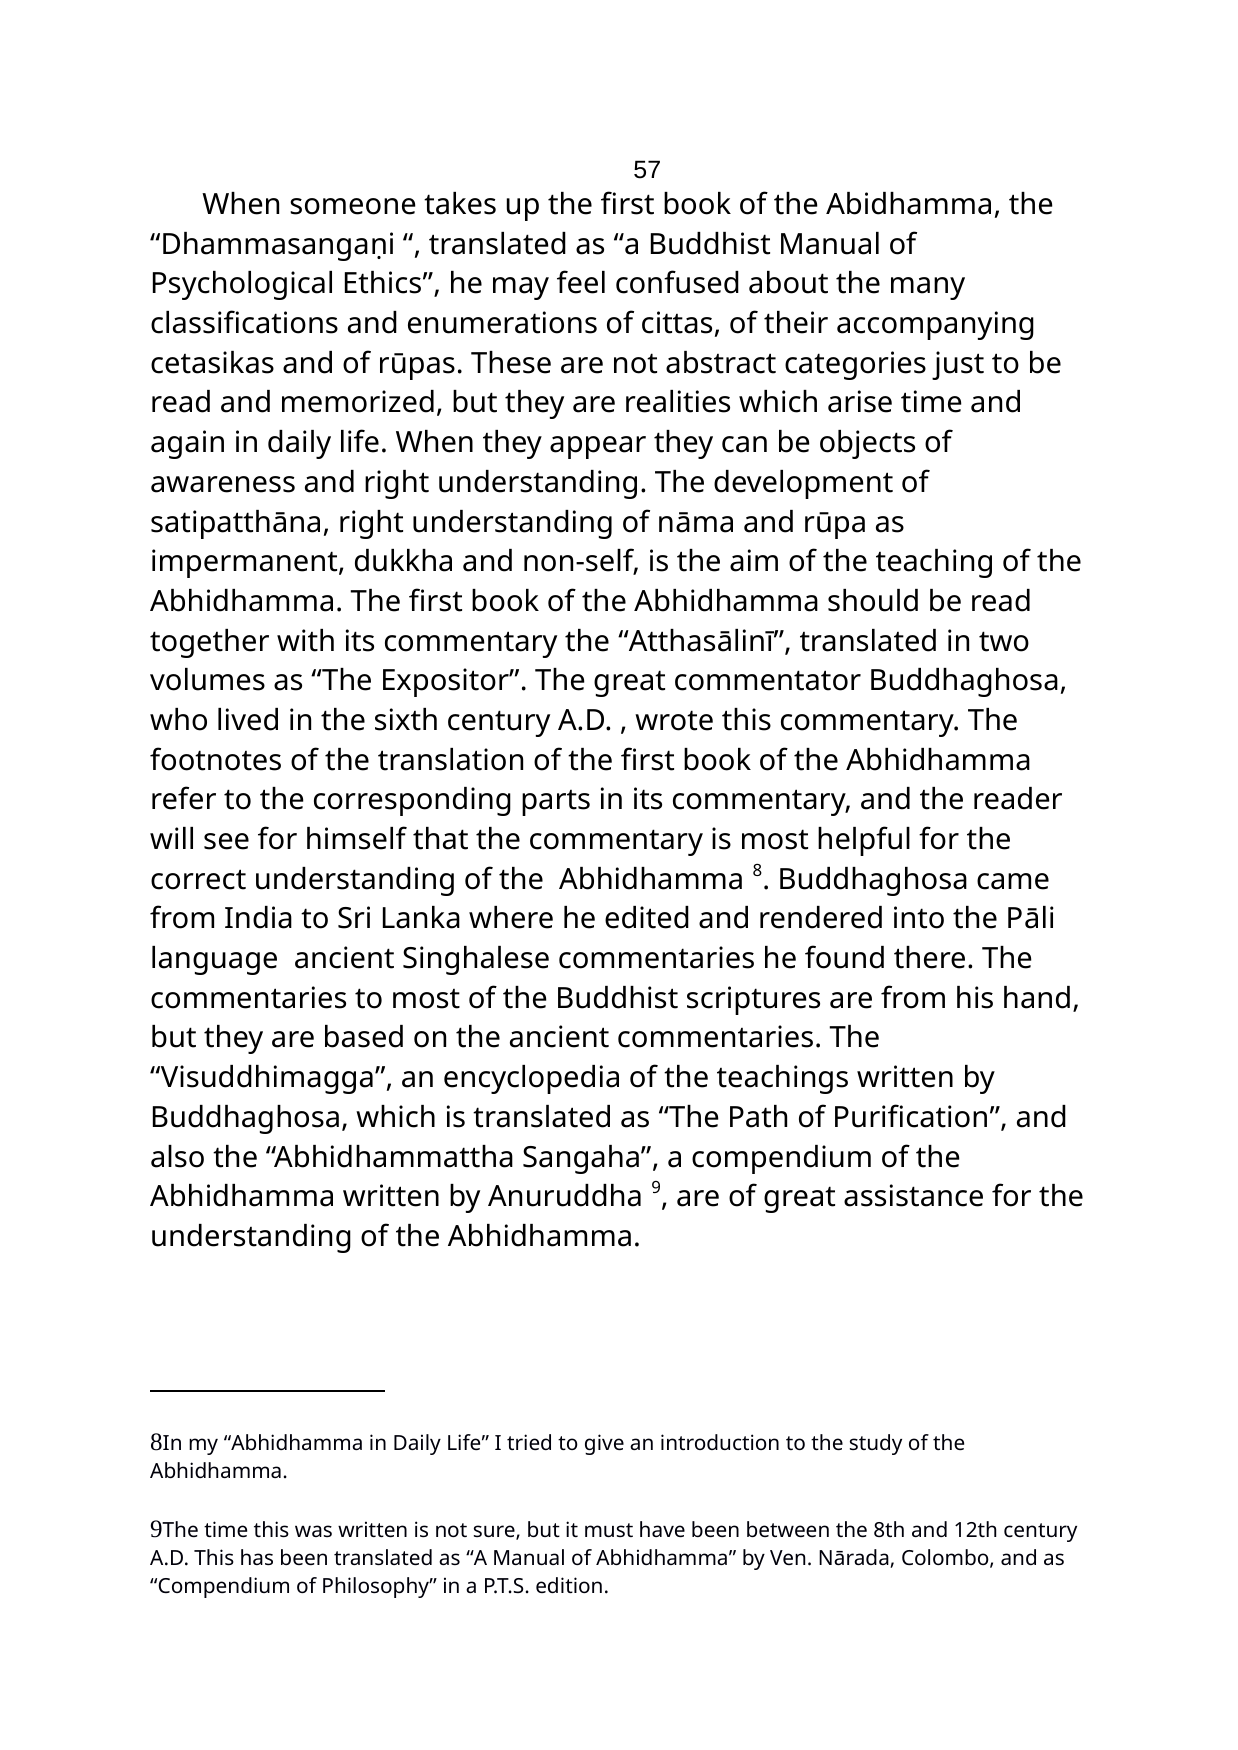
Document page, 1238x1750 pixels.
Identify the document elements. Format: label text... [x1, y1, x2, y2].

text In my “Abhidhamma in Daily Life” I tried to give an introduction to the study of the Abhidhamma. [150, 1427, 1087, 1484]
text The time this was written is not sure, but it must have been between the 8th and 12th century A.D. This has been translated as “A Manual of Abhidhamma” by Ven. Nārada, Colombo, and as “Compendium of Philosophy” in a P.T.S. edition. [150, 1514, 1087, 1600]
text When someone takes up the first book of the Abidhamma, the “Dhammasangaṇi “, translated as “a Buddhist Manual of Psychological Ethics”, he may feel confused about the many classifications and enumerations of cittas, of their accompanying cetasikas and of rūpas. These are not abstract categories just to be read and memorized, but they are realities which arise time and again in daily life. When they appear they can be objects of awareness and right understanding. The development of satipatthāna, right understanding of nāma and rūpa as impermanent, dukkha and non-self, is the aim of the teaching of the Abhidhamma. The first book of the Abhidhamma should be read together with its commentary the “Atthasālinī”, translated in two volumes as “The Expositor”. The great commentator Buddhaghosa, who lived in the sixth century A.D. , wrote this commentary. The footnotes of the translation of the first book of the Abhidhamma refer to the corresponding parts in its commentary, and the reader will see for himself that the commentary is most helpful for the correct understanding of the Abhidhamma . Buddhaghosa came from India to Sri Lanka where he edited and rendered into the Pāli language ancient Singhalese commentaries he found there. The commentaries to most of the Buddhist scriptures are from his hand, but they are based on the ancient commentaries. The “Visuddhimagga”, an encyclopedia of the teachings written by Buddhaghosa, which is translated as “The Path of Purification”, and also the “Abhidhammattha Sangaha”, a compendium of the Abhidhamma written by Anuruddha , are of great assistance for the understanding of the Abhidhamma. [150, 183, 1087, 1255]
